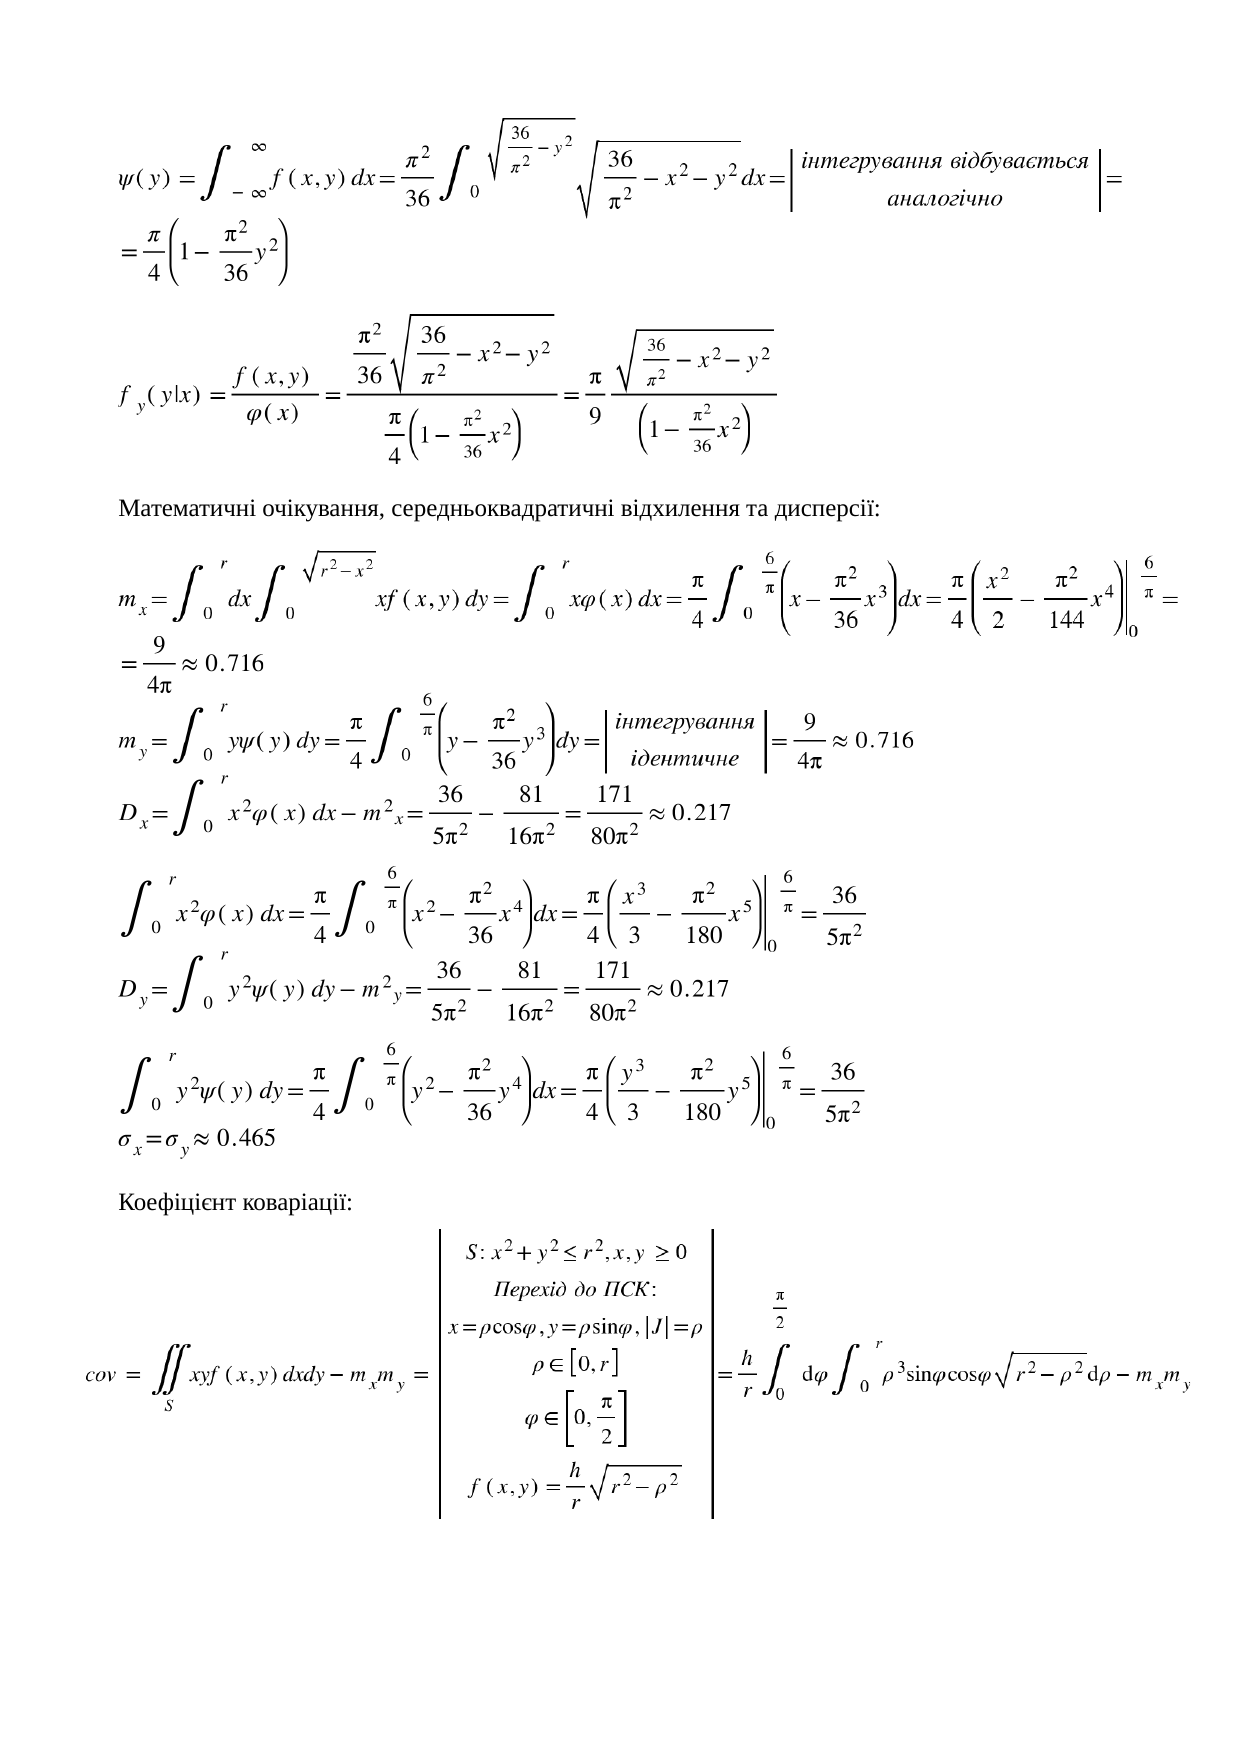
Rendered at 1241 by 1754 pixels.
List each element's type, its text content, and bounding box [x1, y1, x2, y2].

picture [118, 550, 1181, 1159]
picture [118, 314, 779, 464]
picture [118, 118, 1125, 286]
text Математичні очікування, середньоквадратичні відхилення та дисперсії: [118, 493, 1122, 522]
text Коефіцієнт коваріації: [118, 1187, 1122, 1216]
picture [85, 1229, 1191, 1519]
